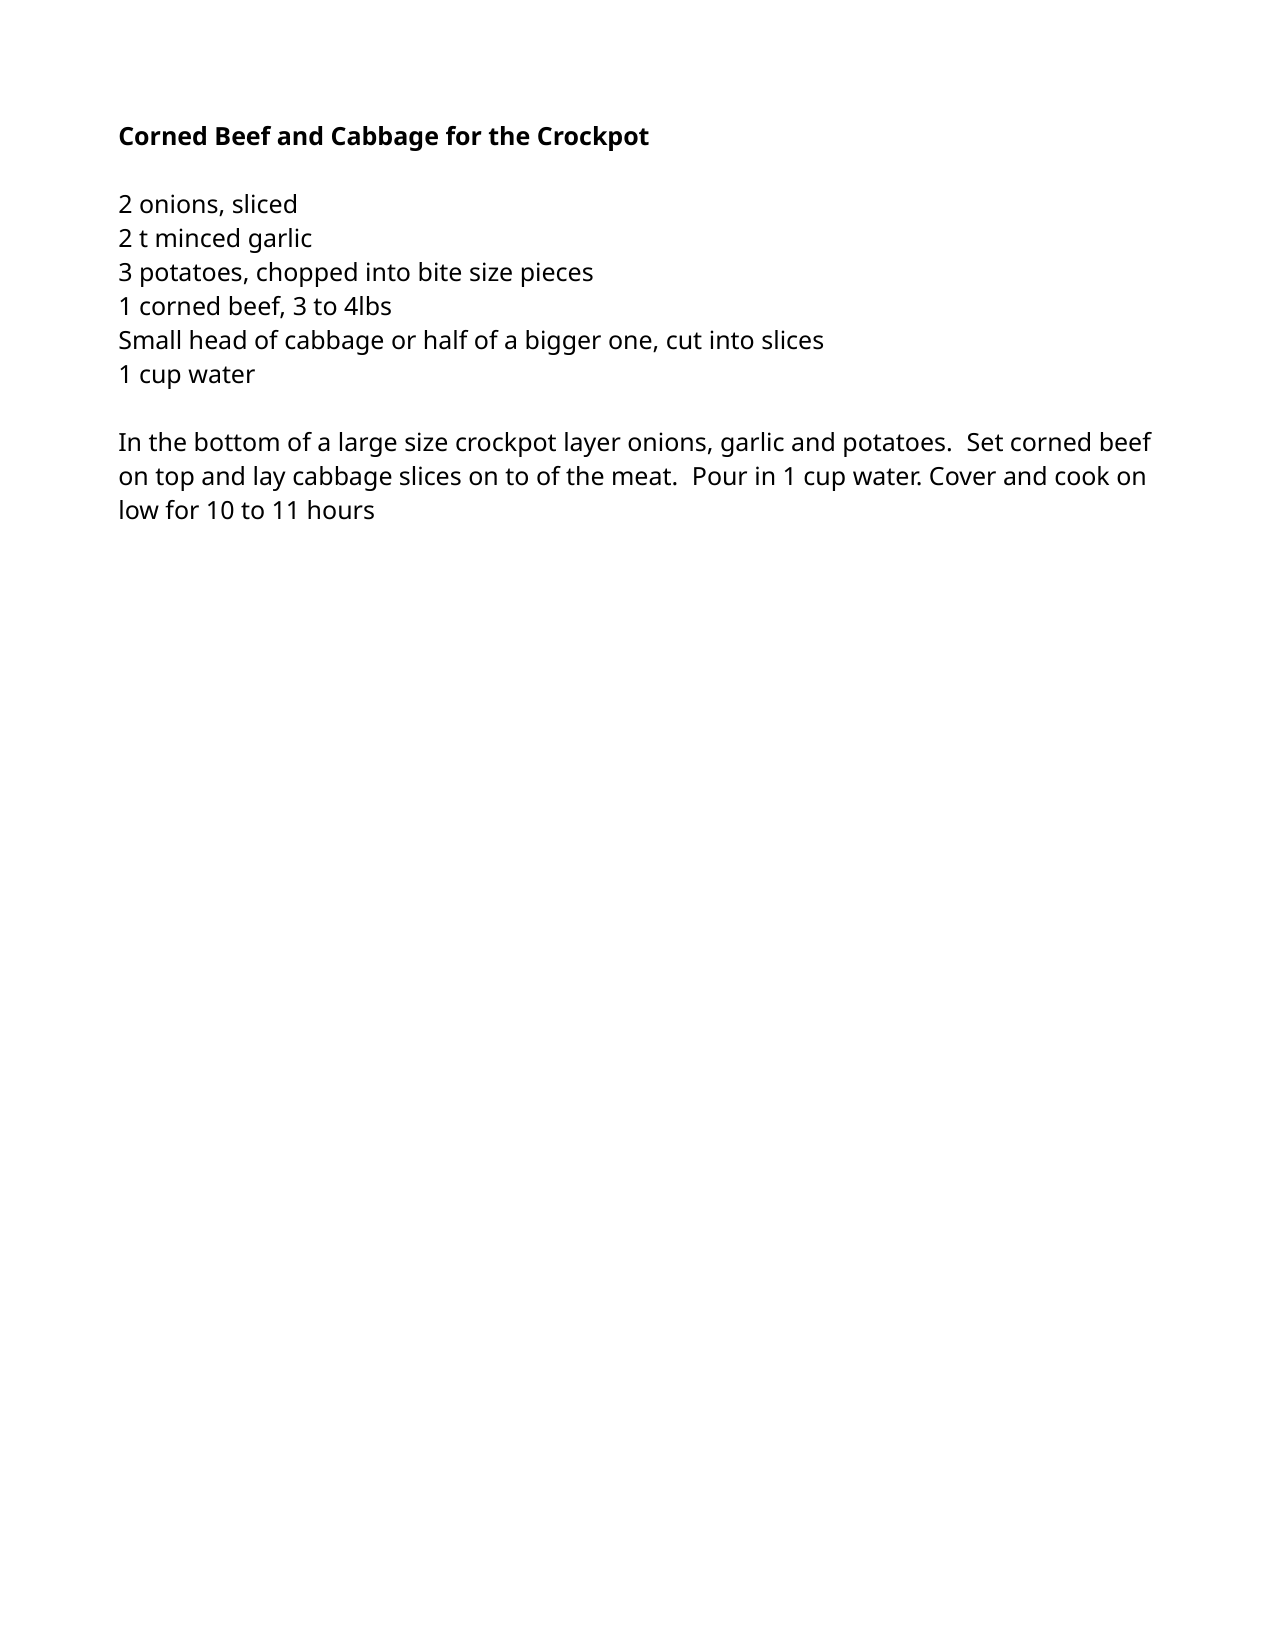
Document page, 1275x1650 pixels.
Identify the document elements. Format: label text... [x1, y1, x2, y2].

text 2 t minced garlic [118, 220, 1157, 254]
text In the bottom of a large size crockpot layer onions, garlic and potatoes. Set corned beef on top and lay cabbage slices on to of the meat. Pour in 1 cup water. Cover and cook on low for 10 to 11 hours [118, 425, 1157, 527]
text 1 cup water [118, 357, 1157, 391]
text 1 corned beef, 3 to 4lbs [118, 288, 1157, 322]
text Small head of cabbage or half of a bigger one, cut into slices [118, 322, 1157, 357]
text Corned Beef and Cabbage for the Crockpot [118, 118, 1157, 152]
text 3 potatoes, chopped into bite size pieces [118, 254, 1157, 288]
text 2 onions, sliced [118, 186, 1157, 220]
